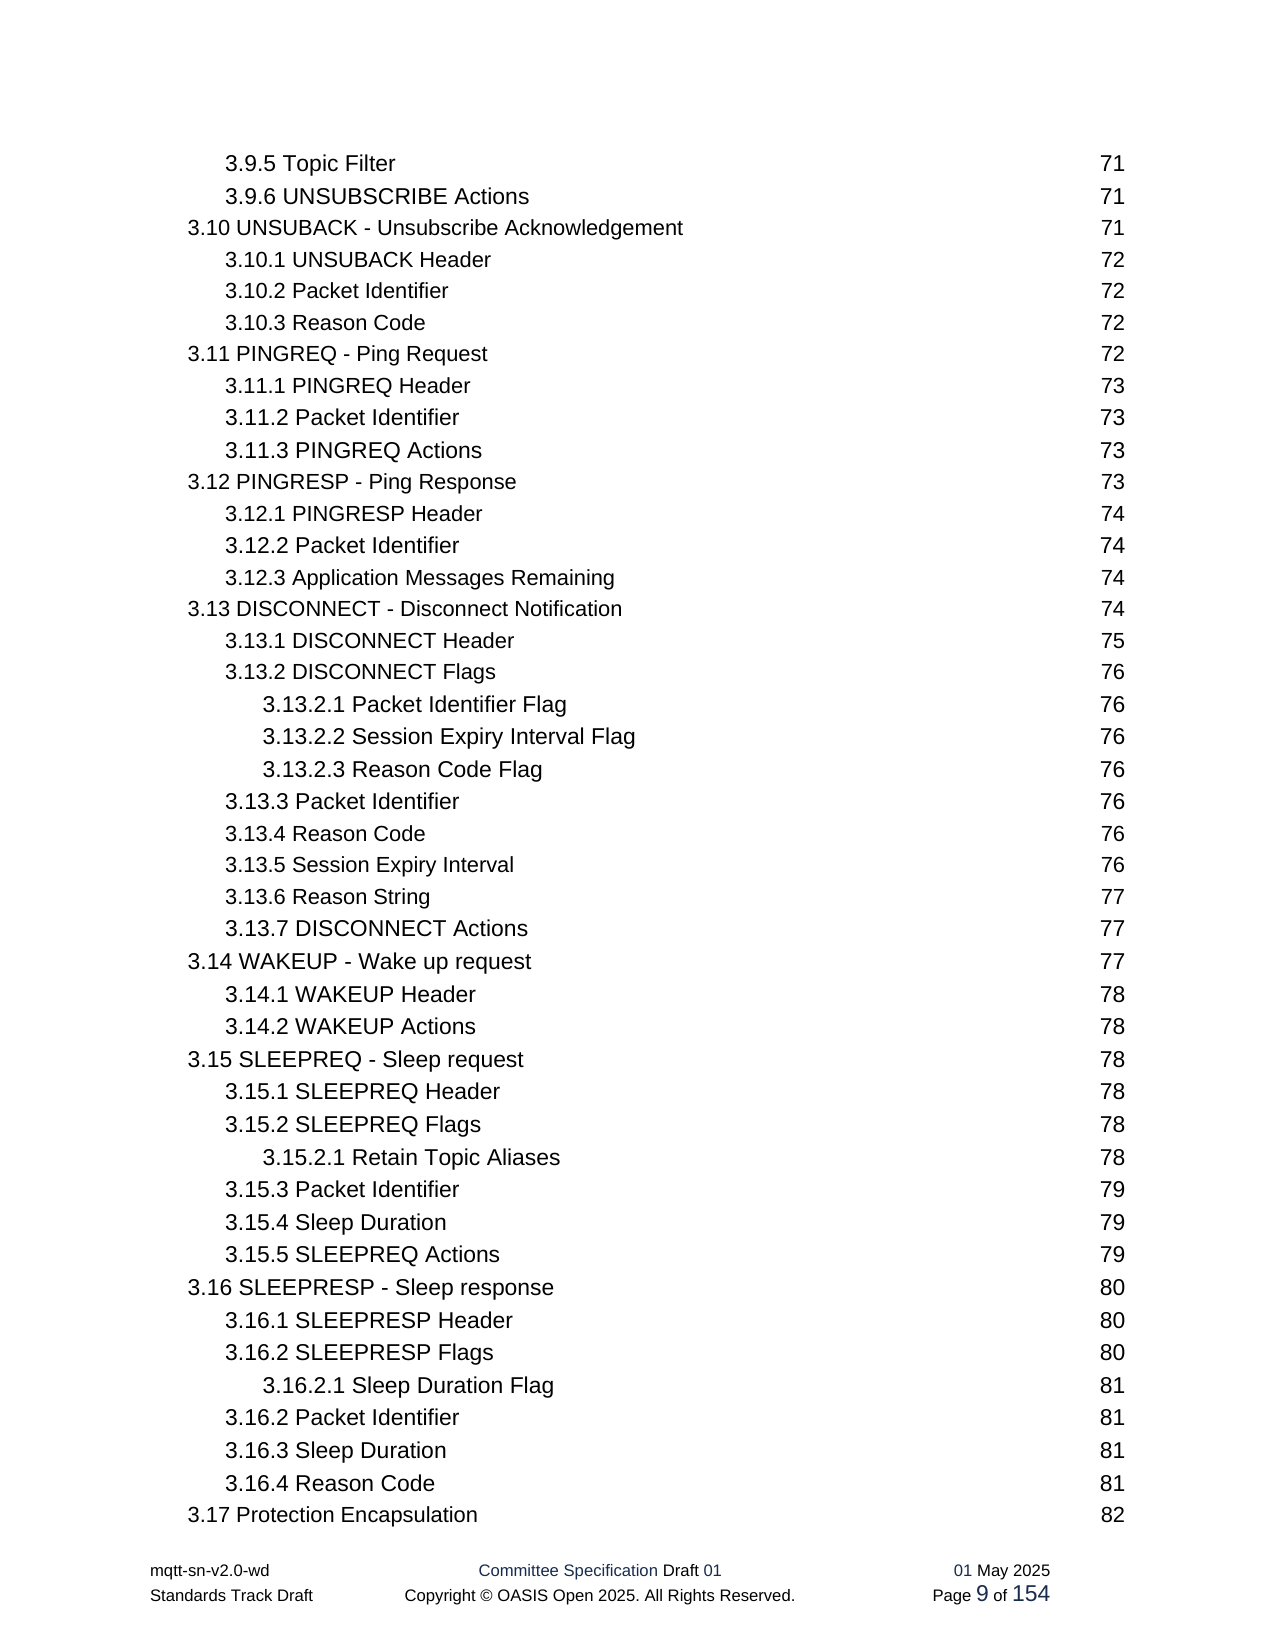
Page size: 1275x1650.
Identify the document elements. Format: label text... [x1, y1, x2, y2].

text 3.15 SLEEPREQ - Sleep request 78 [187, 1046, 1125, 1072]
text 3.16.1 SLEEPRESP Header 80 [225, 1307, 1125, 1333]
text 3.14.1 WAKEUP Header 78 [225, 981, 1125, 1007]
text 3.13.2.2 Session Expiry Interval Flag 76 [262, 723, 1125, 749]
text 3.13.2 DISCONNECT Flags 76 [225, 659, 1125, 684]
text 3.10.2 Packet Identifier 72 [225, 278, 1125, 303]
text 3.16.2 Packet Identifier 81 [225, 1404, 1125, 1431]
text 3.16.3 Sleep Duration 81 [225, 1437, 1125, 1463]
text 3.10.3 Reason Code 72 [225, 309, 1125, 335]
text 3.14 WAKEUP - Wake up request 77 [187, 948, 1125, 974]
text 3.13 DISCONNECT - Disconnect Notification 74 [187, 596, 1125, 621]
text 3.17 Protection Encapsulation 82 [187, 1502, 1125, 1527]
text 3.13.5 Session Expiry Interval 76 [225, 852, 1125, 878]
text 3.9.6 UNSUBSCRIBE Actions 71 [225, 183, 1125, 209]
text 3.12.1 PINGRESP Header 74 [225, 501, 1125, 526]
text 3.13.1 DISCONNECT Header 75 [225, 628, 1125, 653]
text 3.13.2.3 Reason Code Flag 76 [262, 756, 1125, 782]
text 3.13.6 Reason String 77 [225, 884, 1125, 909]
text 3.15.2 SLEEPREQ Flags 78 [225, 1111, 1125, 1137]
text 3.15.3 Packet Identifier 79 [225, 1176, 1125, 1202]
text 3.13.2.1 Packet Identifier Flag 76 [262, 691, 1125, 717]
text 3.11.1 PINGREQ Header 73 [225, 372, 1125, 398]
text 3.12 PINGRESP - Ping Response 73 [187, 469, 1125, 494]
text 3.11 PINGREQ - Ping Request 72 [187, 341, 1125, 366]
text 3.16.4 Reason Code 81 [225, 1469, 1125, 1496]
text 3.9.5 Topic Filter 71 [225, 150, 1125, 176]
text 3.11.3 PINGREQ Actions 73 [225, 437, 1125, 463]
text 3.12.2 Packet Identifier 74 [225, 532, 1125, 558]
text 3.15.1 SLEEPREQ Header 78 [225, 1078, 1125, 1105]
text 3.13.4 Reason Code 76 [225, 821, 1125, 846]
text 3.11.2 Packet Identifier 73 [225, 404, 1125, 430]
text 3.15.5 SLEEPREQ Actions 79 [225, 1241, 1125, 1268]
text 3.13.7 DISCONNECT Actions 77 [225, 915, 1125, 942]
text 3.16.2.1 Sleep Duration Flag 81 [262, 1372, 1125, 1398]
text 3.10.1 UNSUBACK Header 72 [225, 247, 1125, 272]
text 3.12.3 Application Messages Remaining 74 [225, 565, 1125, 590]
text 3.10 UNSUBACK - Unsubscribe Acknowledgement 71 [187, 215, 1125, 240]
text 3.15.4 Sleep Duration 79 [225, 1209, 1125, 1235]
text 3.16 SLEEPRESP - Sleep response 80 [187, 1274, 1125, 1300]
text 3.15.2.1 Retain Topic Aliases 78 [262, 1143, 1125, 1170]
text 3.13.3 Packet Identifier 76 [225, 788, 1125, 815]
text 3.14.2 WAKEUP Actions 78 [225, 1013, 1125, 1039]
text 3.16.2 SLEEPRESP Flags 80 [225, 1339, 1125, 1366]
